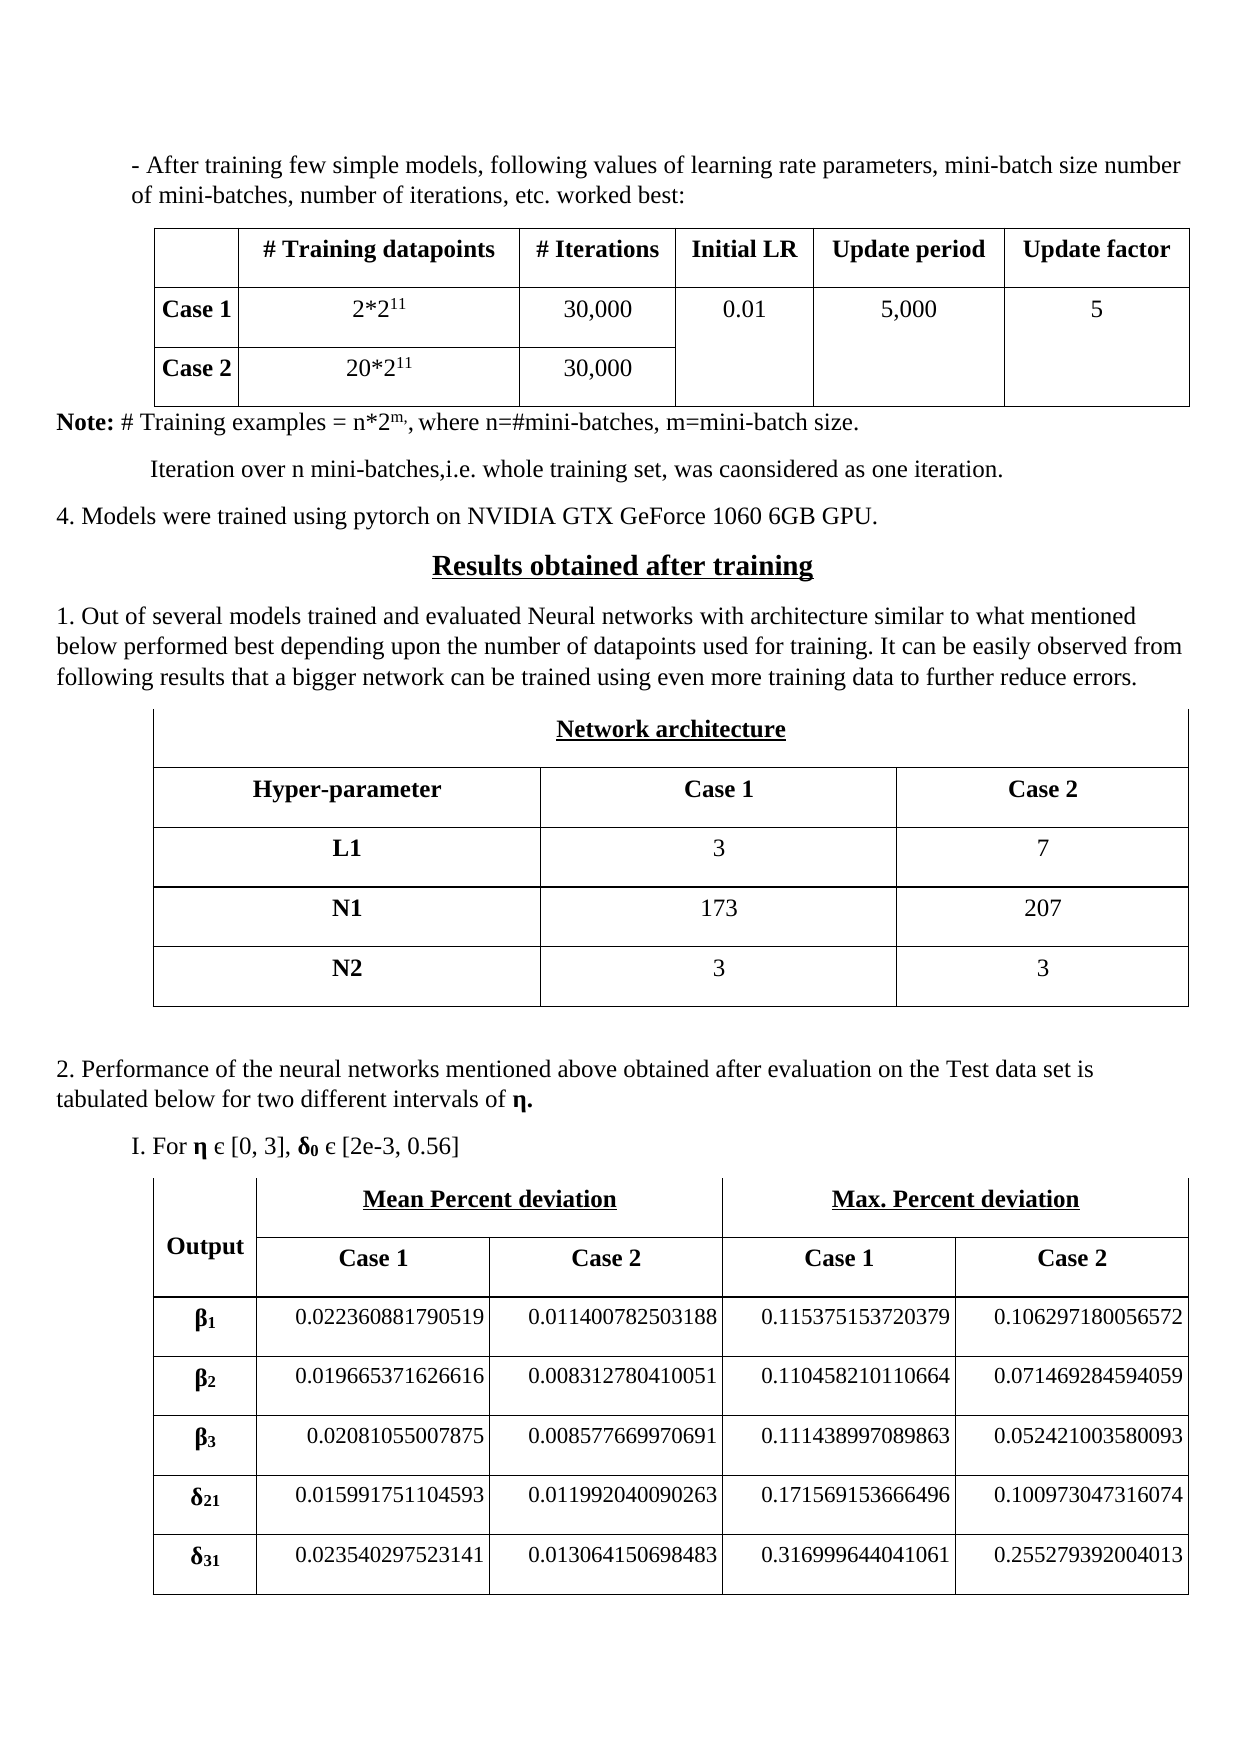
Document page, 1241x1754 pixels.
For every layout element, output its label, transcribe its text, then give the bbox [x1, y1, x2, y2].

table_cell Case 2 [490, 1238, 722, 1296]
table_cell 2*211 [239, 288, 519, 347]
table_cell 0.110458210110664 [723, 1357, 955, 1415]
table_cell 5 [1005, 288, 1189, 406]
table_cell 0.115375153720379 [723, 1298, 955, 1356]
table_cell 0.011992040090263 [490, 1476, 722, 1534]
table_cell 0.023540297523141 [257, 1535, 489, 1594]
table_cell 0.255279392004013 [956, 1535, 1188, 1594]
text 2. Performance of the neural networks mentioned above obtained after evaluation on the Test data set is tabulated below for two different intervals of η. [56, 1054, 1189, 1113]
table_cell 0.008312780410051 [490, 1357, 722, 1415]
table_cell 30,000 [520, 288, 675, 347]
table_cell Case 1 [541, 768, 896, 827]
table_cell 0.008577669970691 [490, 1416, 722, 1475]
table_cell 0.019665371626616 [257, 1357, 489, 1415]
table_cell 0.02081055007875 [257, 1416, 489, 1475]
text I. For η є [0, 3], δ0 є [2e-3, 0.56] [56, 1131, 1189, 1160]
table_cell 0.052421003580093 [956, 1416, 1188, 1475]
table_cell 3 [541, 828, 896, 886]
text 4. Models were trained using pytorch on NVIDIA GTX GeForce 1060 6GB GPU. [56, 501, 1189, 530]
table_cell Case 2 [897, 768, 1188, 827]
table_cell β1 [154, 1298, 256, 1356]
table_cell 0.071469284594059 [956, 1357, 1188, 1415]
table_cell 0.171569153666496 [723, 1476, 955, 1534]
table_cell 0.011400782503188 [490, 1298, 722, 1356]
table_cell 20*211 [239, 348, 519, 406]
table_header Initial LR [676, 229, 813, 287]
table_cell Case 1 [155, 288, 238, 347]
table_cell 3 [897, 947, 1188, 1006]
table_cell 0.022360881790519 [257, 1298, 489, 1356]
table_cell 0.111438997089863 [723, 1416, 955, 1475]
table_header Mean Percent deviation [257, 1178, 722, 1237]
table_header Update period [814, 229, 1004, 287]
table_cell N2 [154, 947, 540, 1006]
table_header Max. Percent deviation [723, 1178, 1188, 1237]
table_cell δ31 [154, 1535, 256, 1594]
table_header [155, 229, 238, 287]
text Iteration over n mini-batches,i.e. whole training set, was caonsidered as one iteration. [56, 454, 1189, 483]
text 1. Out of several models trained and evaluated Neural networks with architecture similar to what mentioned below performed best depending upon the number of datapoints used for training. It can be easily observed from following results that a bigger network can be trained using even more training data to further reduce errors. [56, 601, 1189, 690]
table_header # Iterations [520, 229, 675, 287]
table_cell 5,000 [814, 288, 1004, 406]
text - After training few simple models, following values of learning rate parameters, mini-batch size number of mini-batches, number of iterations, etc. worked best: [56, 150, 1189, 209]
table_cell 0.316999644041061 [723, 1535, 955, 1594]
table_cell 30,000 [520, 348, 675, 406]
table_cell β3 [154, 1416, 256, 1475]
table_cell 0.01 [676, 288, 813, 406]
text Note: # Training examples = n*2m,, where n=#mini-batches, m=mini-batch size. [56, 407, 1189, 436]
table_cell N1 [154, 888, 540, 946]
text Results obtained after training [56, 548, 1189, 582]
table_cell Case 1 [723, 1238, 955, 1296]
table_cell 0.015991751104593 [257, 1476, 489, 1534]
table_header Network architecture [154, 709, 1188, 767]
table_cell δ21 [154, 1476, 256, 1534]
table_cell Hyper-parameter [154, 768, 540, 827]
table_cell Case 2 [956, 1238, 1188, 1296]
table_cell 0.106297180056572 [956, 1298, 1188, 1356]
table_header Update factor [1005, 229, 1189, 287]
table_cell 207 [897, 888, 1188, 946]
table_cell 173 [541, 888, 896, 946]
table_cell 0.100973047316074 [956, 1476, 1188, 1534]
table_cell Case 2 [155, 348, 238, 406]
table_cell 3 [541, 947, 896, 1006]
table_header # Training datapoints [239, 229, 519, 287]
table_cell L1 [154, 828, 540, 886]
table_cell 7 [897, 828, 1188, 886]
table_cell β2 [154, 1357, 256, 1415]
table_cell Case 1 [257, 1238, 489, 1296]
table_header Output [154, 1178, 256, 1296]
table_cell 0.013064150698483 [490, 1535, 722, 1594]
